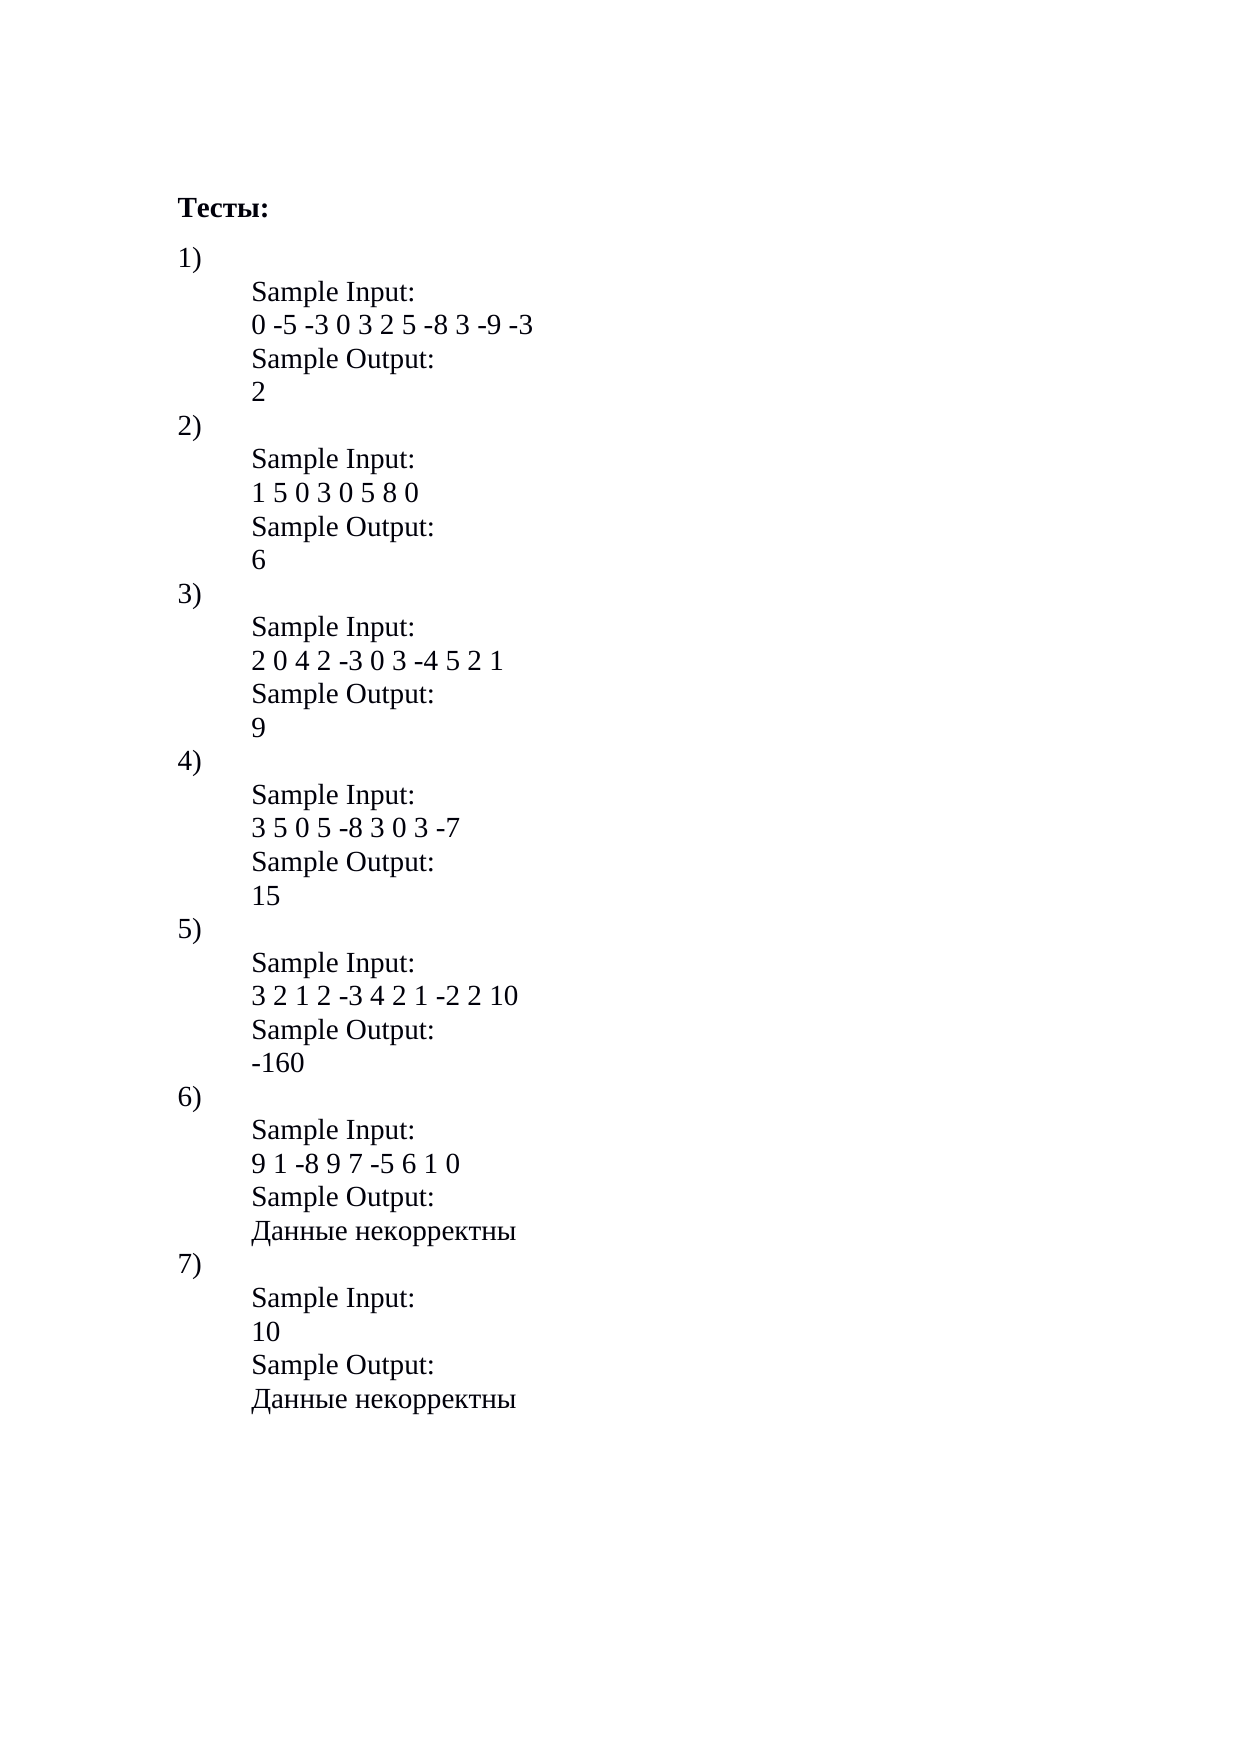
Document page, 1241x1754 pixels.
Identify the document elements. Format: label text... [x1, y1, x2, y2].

text Sample Input: [177, 777, 1181, 811]
text 4) [177, 743, 1181, 777]
text 6) [177, 1079, 1181, 1112]
text Sample Output: [177, 844, 1181, 878]
text 3) [177, 576, 1181, 609]
text 9 [177, 710, 1181, 743]
text Sample Output: [177, 676, 1181, 710]
text 2 [177, 374, 1181, 408]
text 1 5 0 3 0 5 8 0 [177, 475, 1181, 509]
text Sample Input: [177, 442, 1181, 475]
text Тесты: [177, 190, 1181, 223]
text Sample Input: [177, 609, 1181, 643]
text Sample Output: [177, 1012, 1181, 1045]
text 9 1 -8 9 7 -5 6 1 0 [177, 1146, 1181, 1179]
text 2 0 4 2 -3 0 3 -4 5 2 1 [177, 643, 1181, 676]
text 3 2 1 2 -3 4 2 1 -2 2 10 [177, 978, 1181, 1012]
text 1) [177, 240, 1181, 274]
text Данные некорректны [177, 1381, 1181, 1414]
text Sample Output: [177, 341, 1181, 374]
text Sample Output: [177, 1179, 1181, 1213]
text Данные некорректны [177, 1213, 1181, 1247]
text Sample Input: [177, 1280, 1181, 1314]
text Sample Input: [177, 1112, 1181, 1146]
text 15 [177, 878, 1181, 911]
text 5) [177, 911, 1181, 945]
text 7) [177, 1247, 1181, 1280]
text 10 [177, 1314, 1181, 1347]
text Sample Input: [177, 274, 1181, 307]
text Sample Output: [177, 1347, 1181, 1381]
text 2) [177, 408, 1181, 442]
text 0 -5 -3 0 3 2 5 -8 3 -9 -3 [177, 307, 1181, 341]
text 6 [177, 542, 1181, 576]
text -160 [177, 1045, 1181, 1079]
text Sample Output: [177, 509, 1181, 542]
text 3 5 0 5 -8 3 0 3 -7 [177, 811, 1181, 844]
text Sample Input: [177, 945, 1181, 978]
